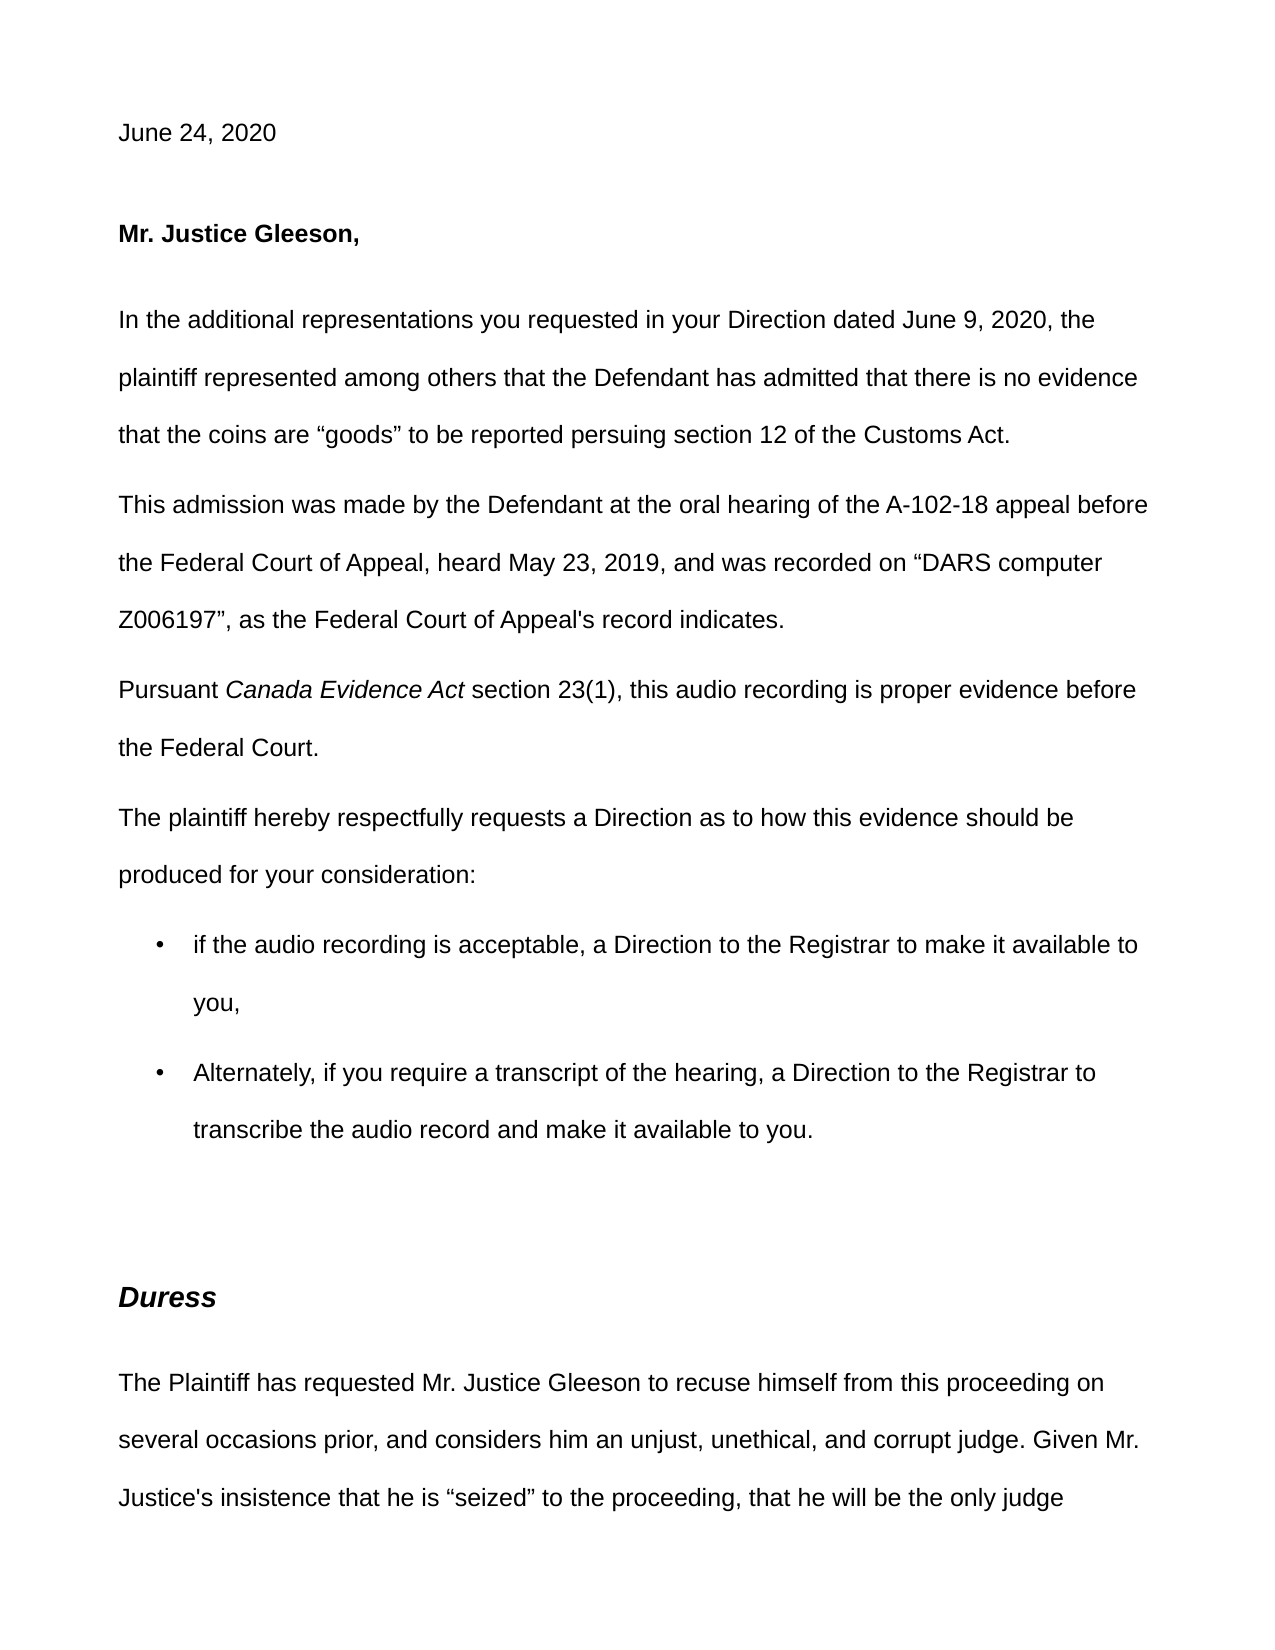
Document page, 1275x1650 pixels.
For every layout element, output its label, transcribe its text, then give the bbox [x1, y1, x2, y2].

text The Plaintiff has requested Mr. Justice Gleeson to recuse himself from this proceeding on several occasions prior, and considers him an unjust, unethical, and corrupt judge. Given Mr. Justice's insistence that he is “seized” to the proceeding, that he will be the only judge [118, 1367, 1157, 1511]
text The plaintiff hereby respectfully requests a Direction as to how this evidence should be produced for your consideration: [118, 802, 1157, 889]
list Alternately, if you require a transcript of the hearing, a Direction to the Registrar to transcribe the audio record and make it available to you. [156, 1058, 1157, 1144]
text This admission was made by the Defendant at the oral hearing of the A-102-18 appeal before the Federal Court of Appeal, heard May 23, 2019, and was recorded on “DARS computer Z006197”, as the Federal Court of Appeal's record indicates. [118, 490, 1157, 634]
text Pursuant Canada Evidence Act section 23(1), this audio recording is proper evidence before the Federal Court. [118, 675, 1157, 761]
list if the audio recording is acceptable, a Direction to the Registrar to make it available to you, [156, 930, 1157, 1016]
text June 24, 2020 [118, 118, 1157, 147]
text In the additional representations you requested in your Direction dated June 9, 2020, the plaintiff represented among others that the Defendant has admitted that there is no evidence that the coins are “goods” to be reported persuing section 12 of the Customs Act. [118, 305, 1157, 449]
subtitle Duress [118, 1280, 1157, 1314]
text Mr. Justice Gleeson, [118, 219, 1157, 247]
